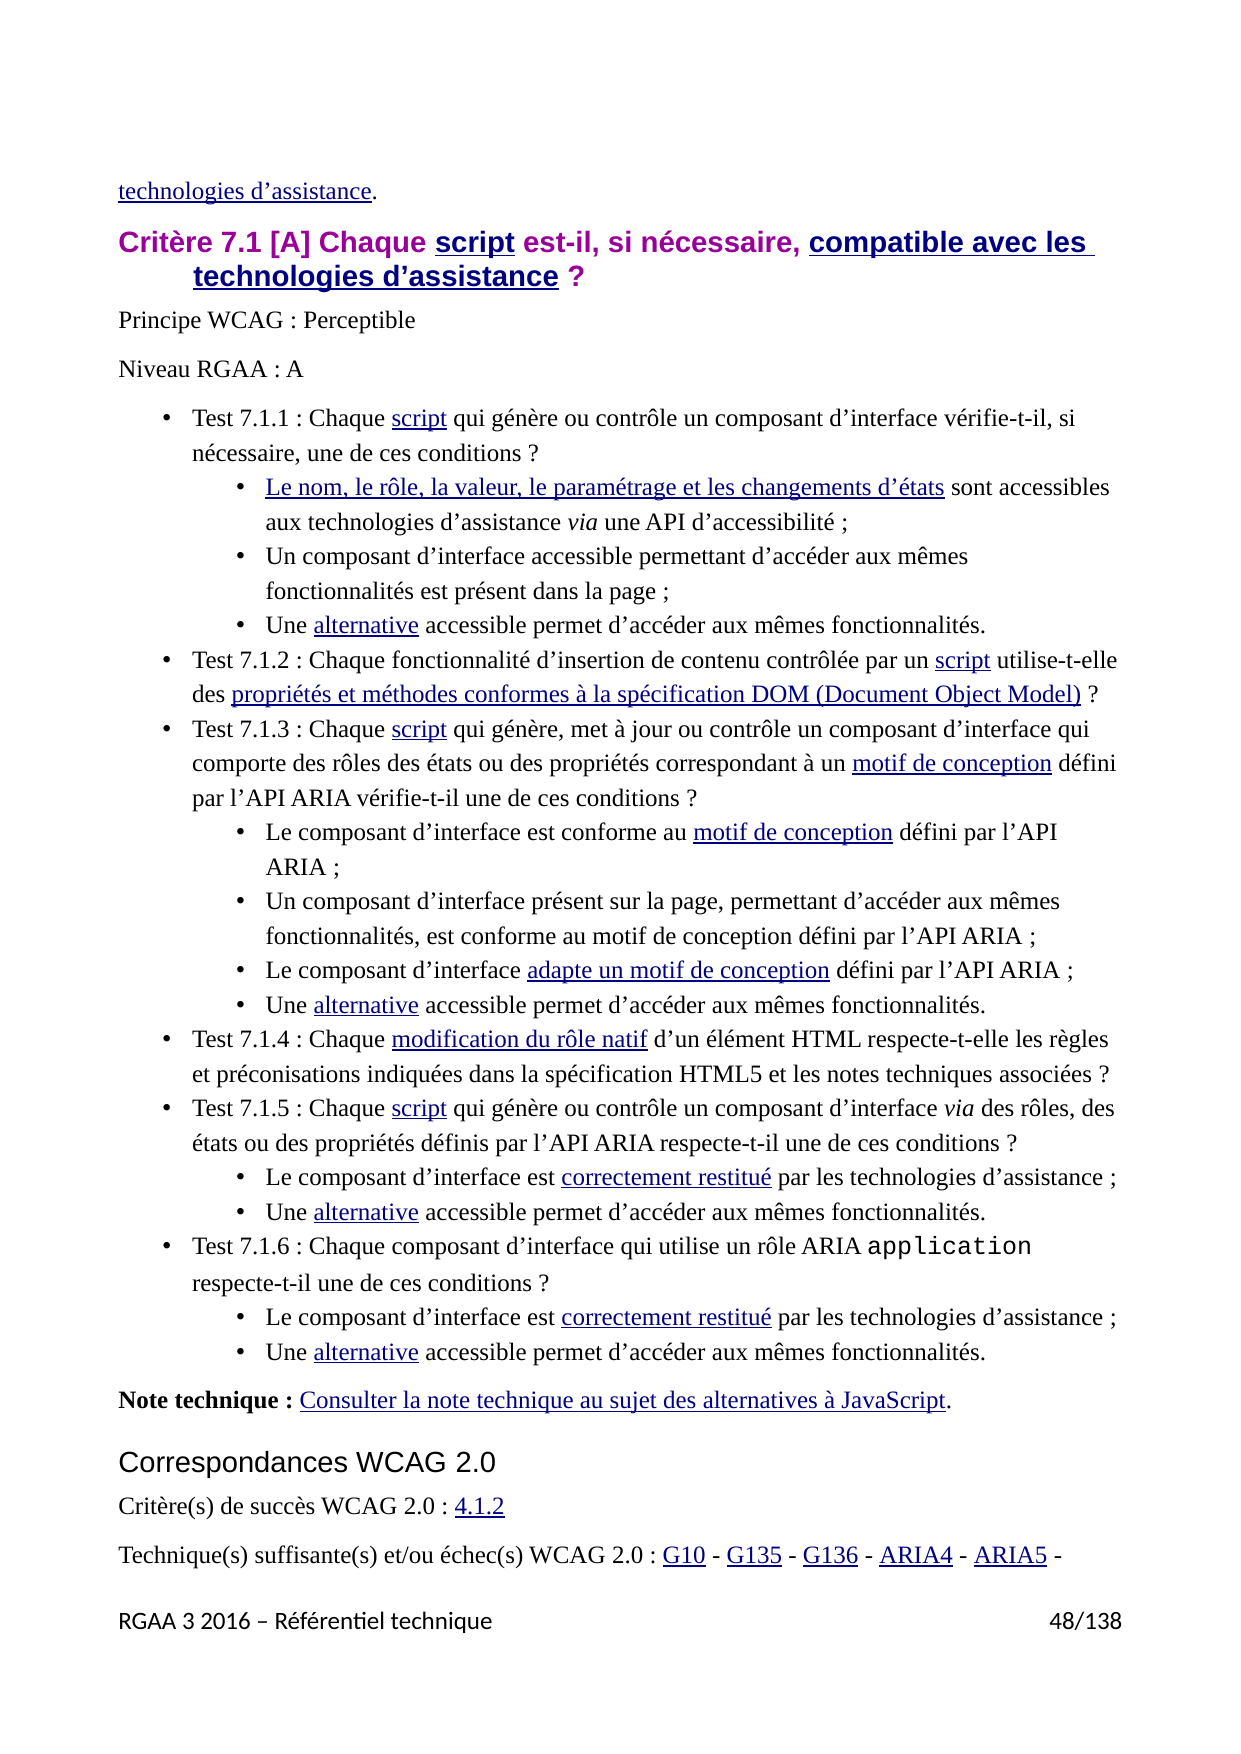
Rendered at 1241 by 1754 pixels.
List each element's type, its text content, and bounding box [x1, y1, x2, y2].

text Critère(s) de succès WCAG 2.0 : 4.1.2 [118, 1491, 1122, 1520]
list Le nom, le rôle, la valeur, le paramétrage et les changements d’états sont accessibles aux technologies d’assistance via une API d’accessibilité ; [236, 472, 1122, 536]
text Principe WCAG : Perceptible [118, 305, 1122, 334]
text technologies d’assistance. [118, 176, 1122, 205]
list Le composant d’interface est correctement restitué par les technologies d’assistance ; [236, 1302, 1122, 1331]
subtitle Correspondances WCAG 2.0 [118, 1445, 1122, 1479]
list Test 7.1.5 : Chaque script qui génère ou contrôle un composant d’interface via des rôles, des états ou des propriétés définis par l’API ARIA respecte-t-il une de ces conditions ? [162, 1093, 1122, 1156]
list Un composant d’interface accessible permettant d’accéder aux mêmes fonctionnalités est présent dans la page ; [236, 541, 1122, 605]
list Une alternative accessible permet d’accéder aux mêmes fonctionnalités. [236, 610, 1122, 639]
text Note technique : Consulter la note technique au sujet des alternatives à JavaScript. [118, 1386, 1122, 1414]
list Un composant d’interface présent sur la page, permettant d’accéder aux mêmes fonctionnalités, est conforme au motif de conception défini par l’API ARIA ; [236, 886, 1122, 949]
list Test 7.1.6 : Chaque composant d’interface qui utilise un rôle ARIA application respecte-t-il une de ces conditions ? [162, 1231, 1122, 1296]
list Test 7.1.3 : Chaque script qui génère, met à jour ou contrôle un composant d’interface qui comporte des rôles des états ou des propriétés correspondant à un motif de conception défini par l’API ARIA vérifie-t-il une de ces conditions ? [162, 714, 1122, 812]
list Test 7.1.1 : Chaque script qui génère ou contrôle un composant d’interface vérifie-t-il, si nécessaire, une de ces conditions ? [162, 403, 1122, 467]
list Le composant d’interface adapte un motif de conception défini par l’API ARIA ; [236, 955, 1122, 984]
list Une alternative accessible permet d’accéder aux mêmes fonctionnalités. [236, 1337, 1122, 1365]
list Le composant d’interface est conforme au motif de conception défini par l’API ARIA ; [236, 817, 1122, 881]
text Niveau RGAA : A [118, 354, 1122, 383]
list Le composant d’interface est correctement restitué par les technologies d’assistance ; [236, 1162, 1122, 1191]
text Technique(s) suffisante(s) et/ou échec(s) WCAG 2.0 : G10 - G135 - G136 - ARIA4 - ARIA5 [118, 1540, 1122, 1569]
list Test 7.1.2 : Chaque fonctionnalité d’insertion de contenu contrôlée par un script utilise-t-elle des propriétés et méthodes conformes à la spécification DOM (Document Object Model) ? [162, 645, 1122, 708]
subtitle Critère 7.1 [A] Chaque script est-il, si nécessaire, compatible avec les technologies d’assistance ? [118, 225, 1122, 293]
list Une alternative accessible permet d’accéder aux mêmes fonctionnalités. [236, 990, 1122, 1018]
list Test 7.1.4 : Chaque modification du rôle natif d’un élément HTML respecte-t-elle les règles et préconisations indiquées dans la spécification HTML5 et les notes techniques associées ? [162, 1024, 1122, 1087]
list Une alternative accessible permet d’accéder aux mêmes fonctionnalités. [236, 1197, 1122, 1225]
